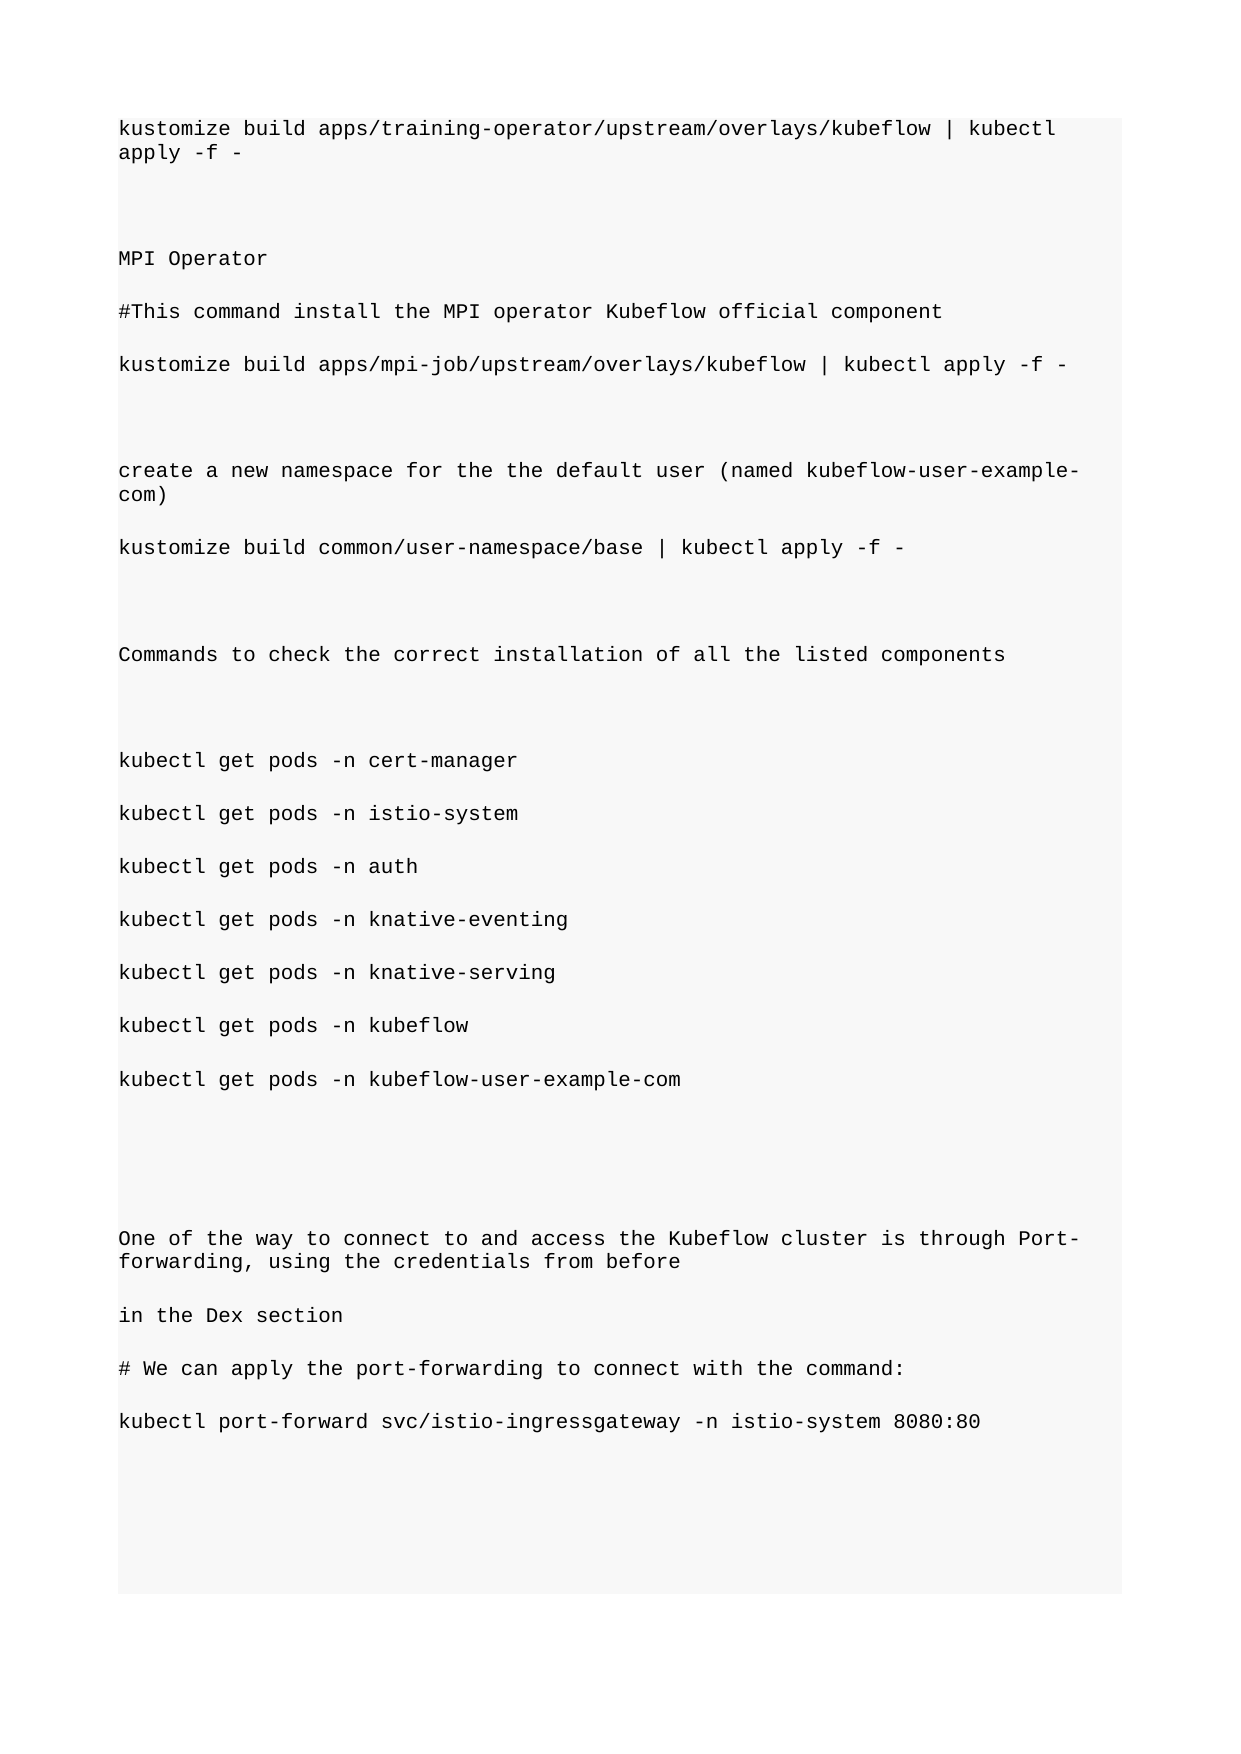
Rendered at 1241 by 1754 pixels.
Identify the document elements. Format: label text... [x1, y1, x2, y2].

text kubectl get pods -n cert-manager [118, 750, 1122, 773]
text MPI Operator [118, 248, 1122, 272]
text kustomize build apps/training-operator/upstream/overlays/kubeflow | kubectl apply -f - [118, 118, 1122, 165]
text in the Dex section [118, 1305, 1122, 1328]
text kubectl get pods -n knative-eventing [118, 909, 1122, 933]
text kubectl get pods -n kubeflow [118, 1015, 1122, 1039]
text kubectl get pods -n knative-serving [118, 962, 1122, 986]
text # We can apply the port-forwarding to connect with the command: [118, 1358, 1122, 1381]
text Commands to check the correct installation of all the listed components [118, 643, 1122, 667]
text kustomize build apps/mpi-job/upstream/overlays/kubeflow | kubectl apply -f - [118, 354, 1122, 378]
text kubectl get pods -n kubeflow-user-example-com [118, 1068, 1122, 1092]
text kubectl get pods -n auth [118, 856, 1122, 880]
text #This command install the MPI operator Kubeflow official component [118, 301, 1122, 325]
text kubectl get pods -n istio-system [118, 803, 1122, 827]
text create a new namespace for the the default user (named kubeflow-user-example-com) [118, 461, 1122, 508]
text One of the way to connect to and access the Kubeflow cluster is through Port-forwarding, using the credentials from before [118, 1228, 1122, 1275]
text kubectl port-forward svc/istio-ingressgateway -n istio-system 8080:80 [118, 1411, 1122, 1434]
text kustomize build common/user-namespace/base | kubectl apply -f - [118, 537, 1122, 561]
